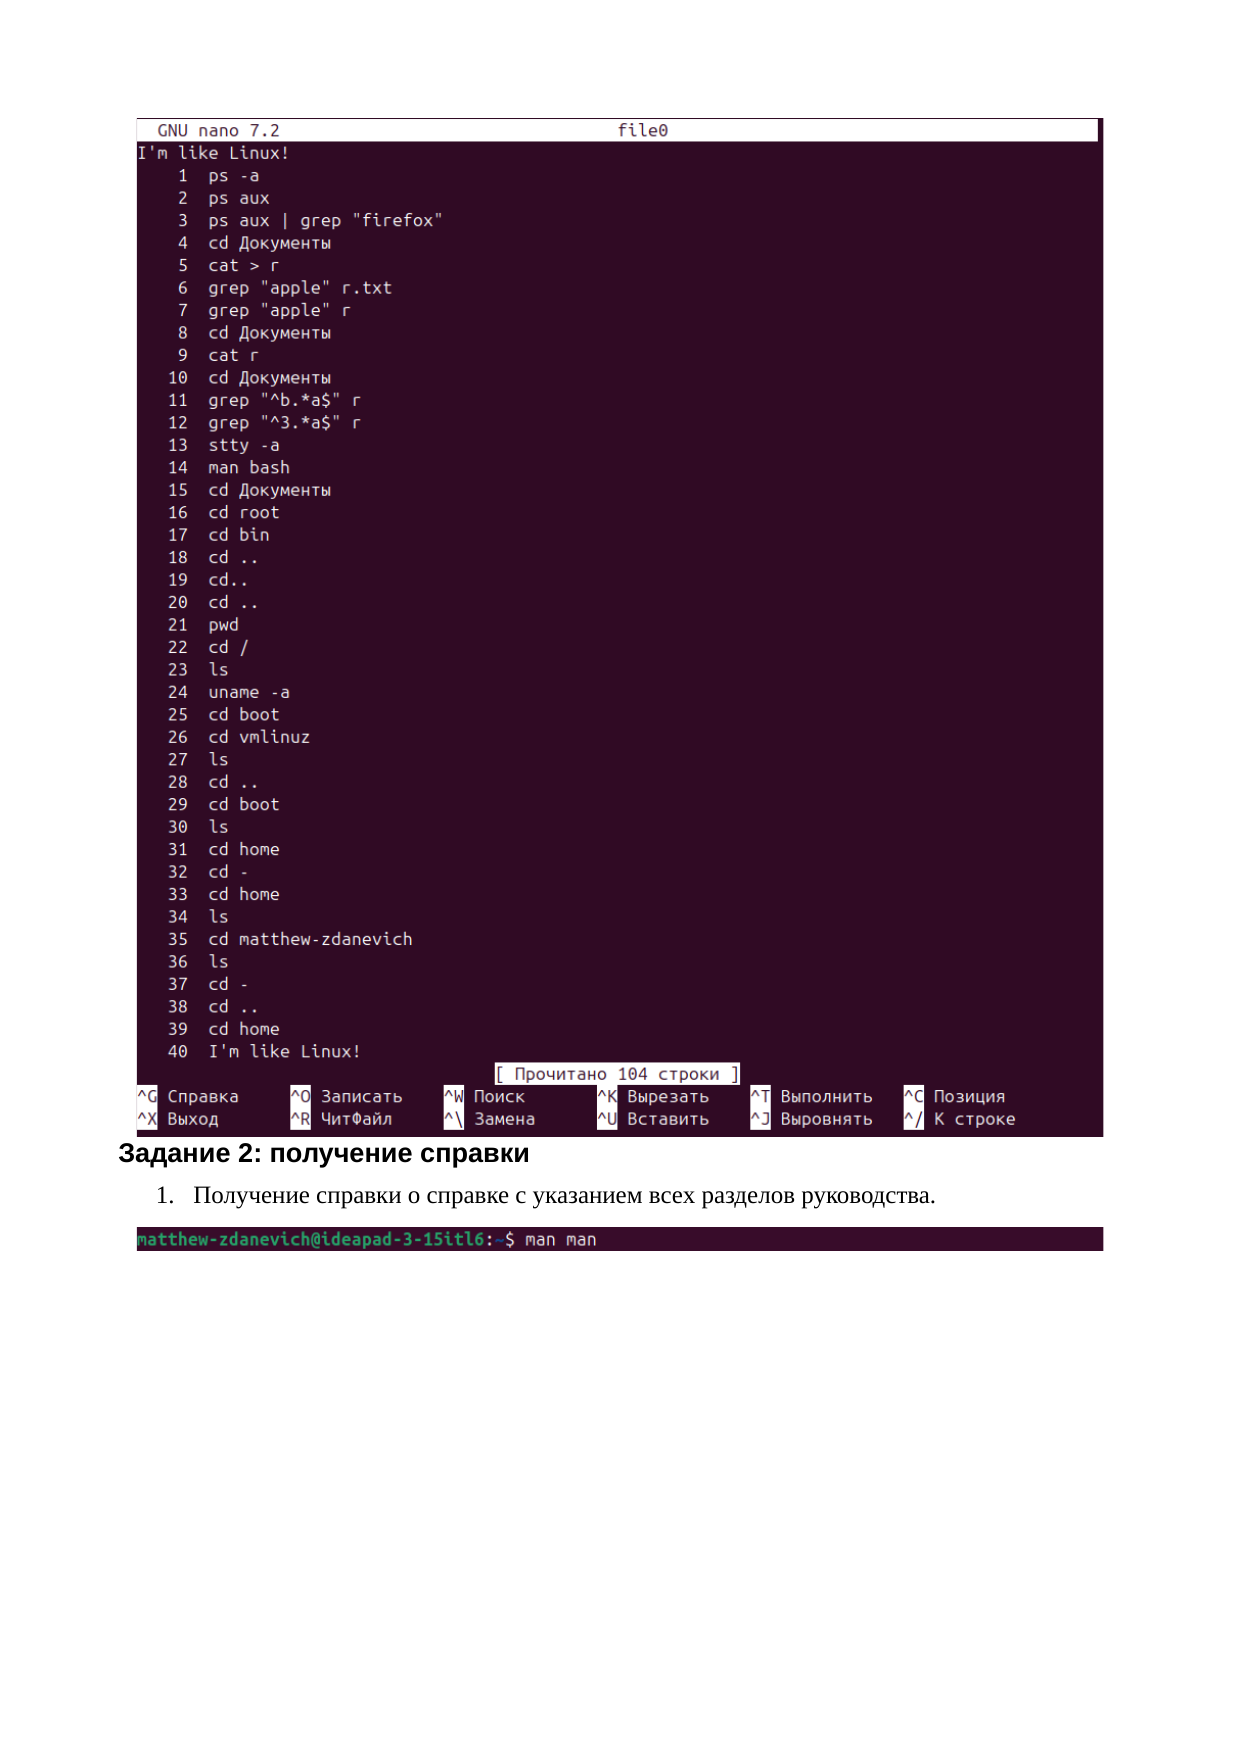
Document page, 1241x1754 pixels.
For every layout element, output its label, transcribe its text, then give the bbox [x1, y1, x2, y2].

list Получение справки о справке с указанием всех разделов руководства. [156, 1180, 1122, 1209]
subtitle Задание 2: получение справки [118, 761, 1122, 1168]
picture [136, 118, 1104, 1137]
picture [136, 1227, 1104, 1251]
